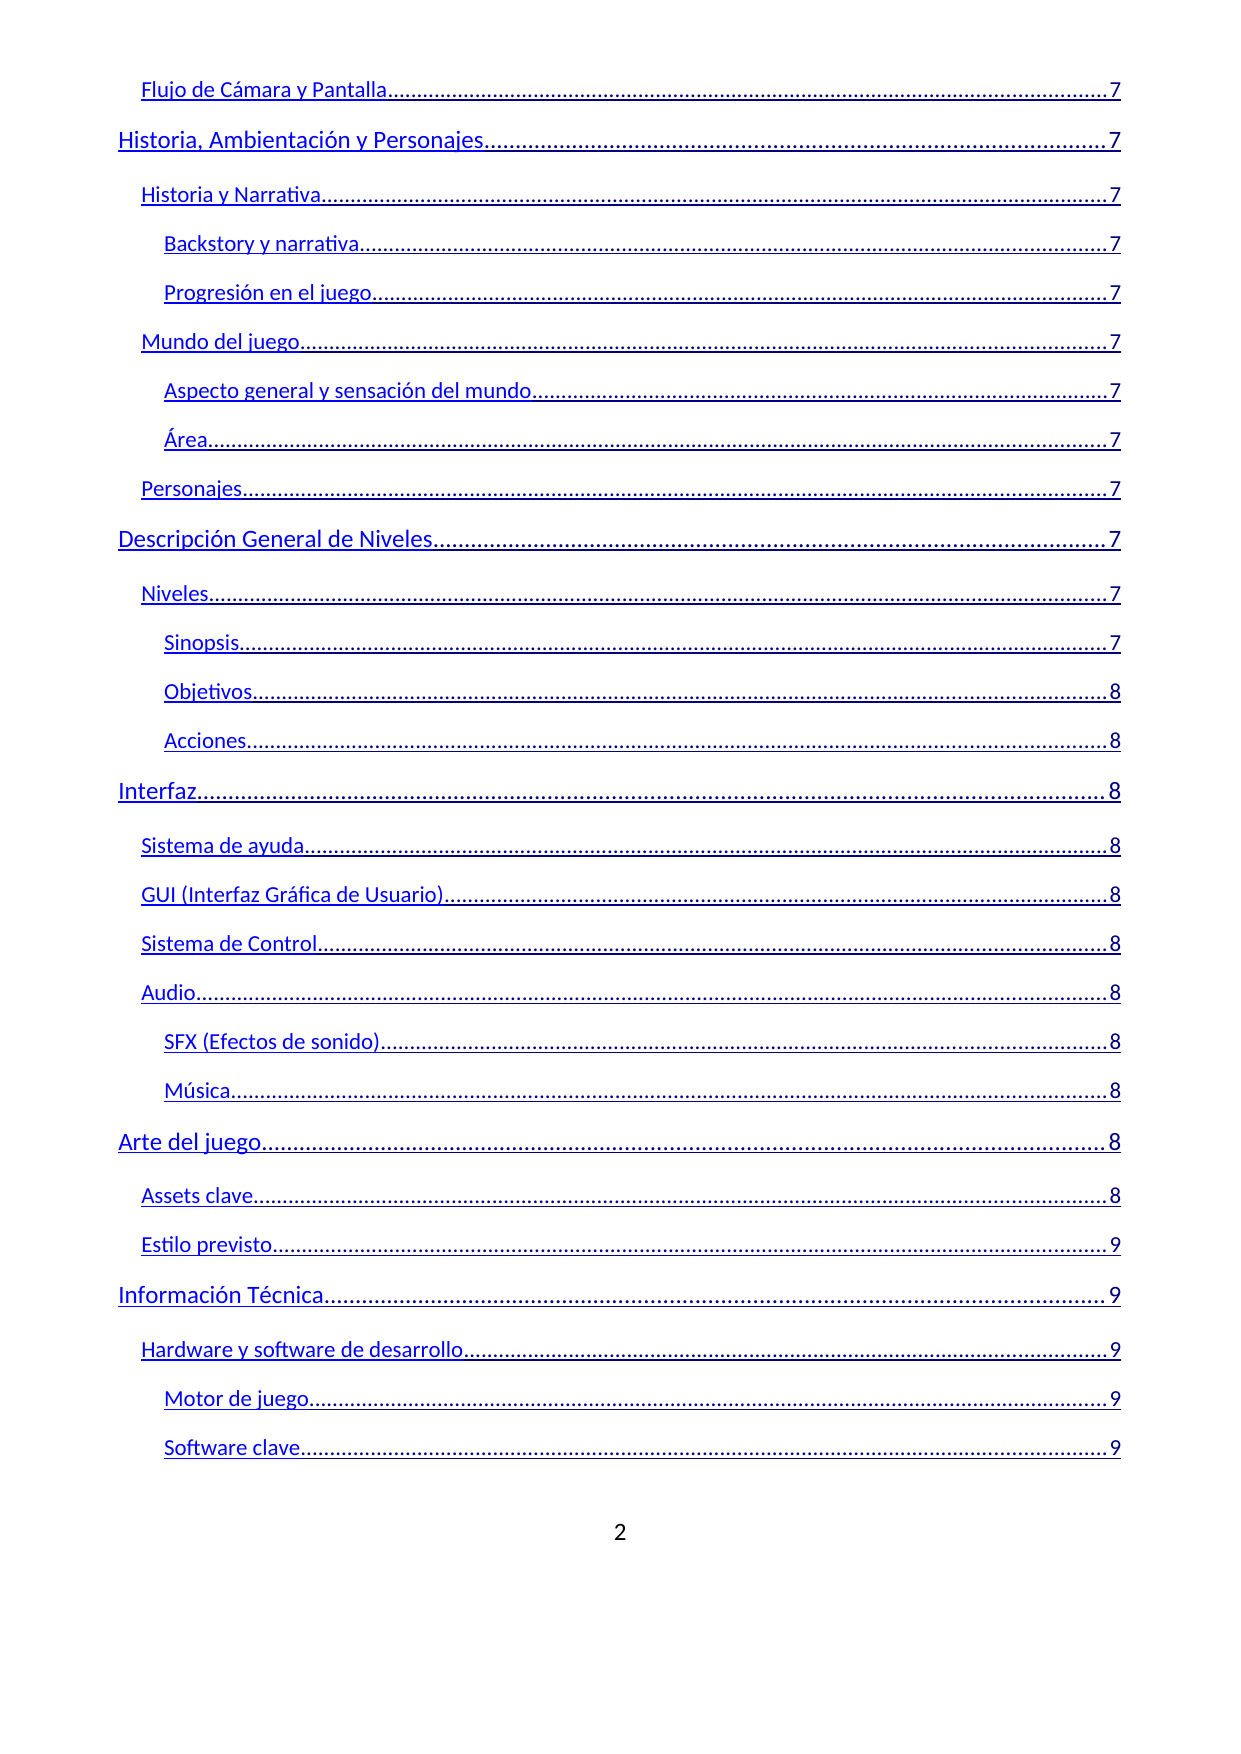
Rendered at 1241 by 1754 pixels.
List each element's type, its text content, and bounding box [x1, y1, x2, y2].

text Motor de juego 9 [164, 1384, 1122, 1412]
text Historia, Ambientación y Personajes 7 [118, 124, 1122, 154]
text Historia y Narrativa 7 [141, 180, 1122, 208]
text Acciones 8 [164, 726, 1122, 754]
text Audio 8 [141, 978, 1122, 1006]
text Sistema de Control 8 [141, 929, 1122, 957]
text Software clave 9 [164, 1433, 1122, 1462]
text Estilo previsto 9 [141, 1231, 1122, 1258]
text Descripción General de Niveles 7 [118, 523, 1122, 554]
text Personajes 7 [141, 474, 1122, 502]
text Mundo del juego 7 [141, 327, 1122, 355]
text Objetivos 8 [164, 677, 1122, 705]
text Sinopsis 7 [164, 628, 1122, 656]
text Información Técnica 9 [118, 1279, 1122, 1310]
text Área 7 [164, 425, 1122, 453]
text Música 8 [164, 1077, 1122, 1104]
text Hardware y software de desarrollo 9 [141, 1335, 1122, 1363]
text Interfaz 8 [118, 775, 1122, 806]
text Progresión en el juego 7 [164, 278, 1122, 306]
text GUI (Interfaz Gráfica de Usuario) 8 [141, 880, 1122, 908]
text Backstory y narrativa 7 [164, 229, 1122, 257]
text Aspecto general y sensación del mundo 7 [164, 376, 1122, 404]
text Niveles 7 [141, 579, 1122, 607]
text Arte del juego 8 [118, 1126, 1122, 1156]
text SFX (Efectos de sonido) 8 [164, 1027, 1122, 1056]
text Sistema de ayuda 8 [141, 831, 1122, 859]
text Assets clave 8 [141, 1181, 1122, 1209]
text Flujo de Cámara y Pantalla 7 [141, 75, 1122, 103]
